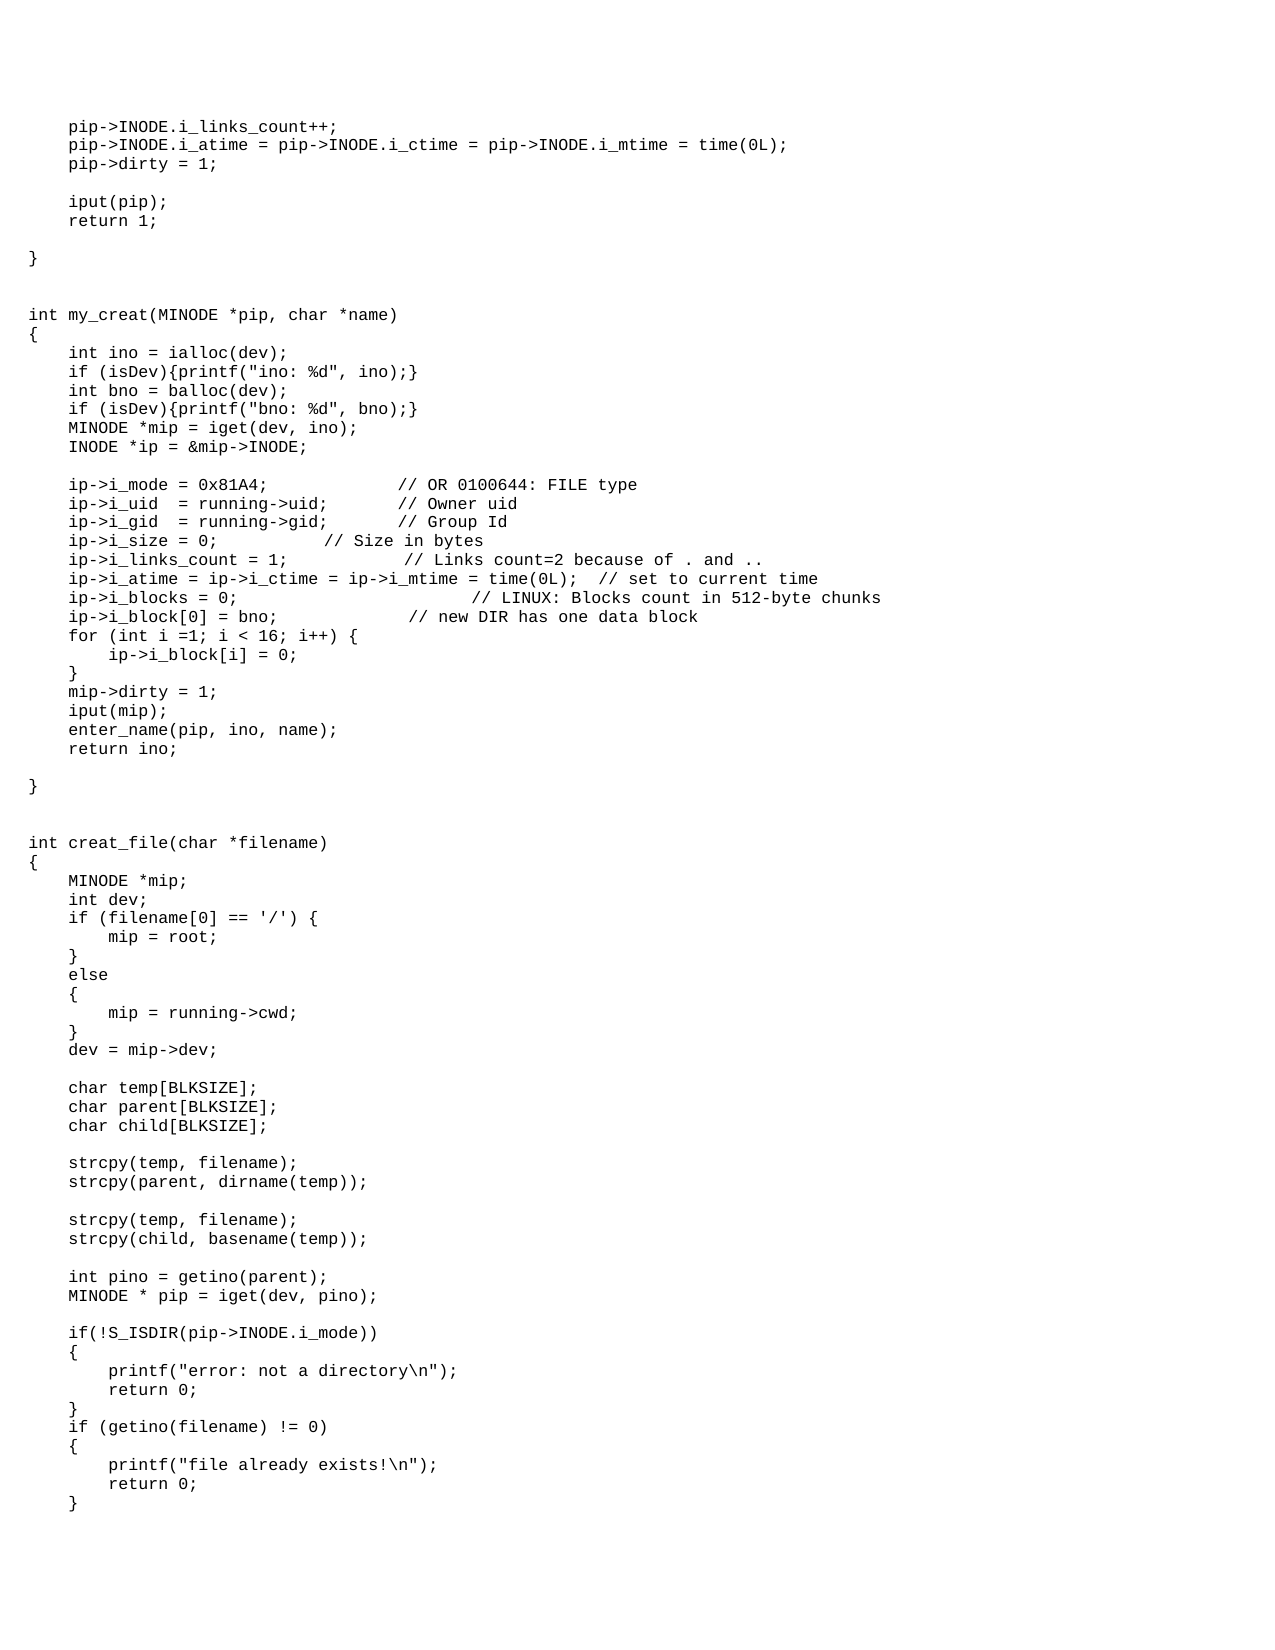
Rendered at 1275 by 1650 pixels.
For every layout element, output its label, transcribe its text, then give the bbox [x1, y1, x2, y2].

text else [28, 967, 1219, 985]
text strcpy(parent, dirname(temp)); [28, 1174, 1219, 1193]
text MINODE * pip = iget(dev, pino); [28, 1287, 1219, 1306]
text int ino = ialloc(dev); [28, 344, 1219, 363]
text MINODE *mip = iget(dev, ino); [28, 420, 1219, 439]
text strcpy(temp, filename); [28, 1155, 1219, 1174]
text ip->i_block[0] = bno; // new DIR has one data block [28, 608, 1219, 627]
text ip->i_size = 0; // Size in bytes [28, 533, 1219, 552]
text { [28, 1344, 1219, 1362]
text return 0; [28, 1476, 1219, 1494]
text } [28, 250, 1219, 269]
text int dev; [28, 891, 1219, 910]
text return 1; [28, 212, 1219, 231]
text strcpy(temp, filename); [28, 1212, 1219, 1231]
text ip->i_blocks = 0; // LINUX: Blocks count in 512-byte chunks [28, 589, 1219, 608]
text pip->dirty = 1; [28, 156, 1219, 175]
text } [28, 1400, 1219, 1419]
text if (isDev){printf("bno: %d", bno);} [28, 401, 1219, 420]
text mip = running->cwd; [28, 1004, 1219, 1023]
text printf("file already exists!\n"); [28, 1457, 1219, 1476]
text printf("error: not a directory\n"); [28, 1362, 1219, 1381]
text ip->i_links_count = 1; // Links count=2 because of . and .. [28, 552, 1219, 571]
text char temp[BLKSIZE]; [28, 1080, 1219, 1098]
text } [28, 1494, 1219, 1513]
text int bno = balloc(dev); [28, 382, 1219, 401]
text int creat_file(char *filename) [28, 834, 1219, 853]
text } [28, 778, 1219, 797]
text { [28, 1438, 1219, 1457]
text } [28, 665, 1219, 684]
text int my_creat(MINODE *pip, char *name) [28, 307, 1219, 326]
text pip->INODE.i_atime = pip->INODE.i_ctime = pip->INODE.i_mtime = time(0L); [28, 137, 1219, 156]
text INODE *ip = &mip->INODE; [28, 439, 1219, 457]
text strcpy(child, basename(temp)); [28, 1231, 1219, 1249]
text { [28, 985, 1219, 1004]
text pip->INODE.i_links_count++; [28, 118, 1219, 137]
text { [28, 326, 1219, 344]
text return ino; [28, 740, 1219, 759]
text if (isDev){printf("ino: %d", ino);} [28, 363, 1219, 382]
text ip->i_atime = ip->i_ctime = ip->i_mtime = time(0L); // set to current time [28, 571, 1219, 589]
text char child[BLKSIZE]; [28, 1117, 1219, 1136]
text ip->i_gid = running->gid; // Group Id [28, 514, 1219, 533]
text dev = mip->dev; [28, 1042, 1219, 1061]
text char parent[BLKSIZE]; [28, 1098, 1219, 1117]
text iput(mip); [28, 703, 1219, 721]
text for (int i =1; i < 16; i++) { [28, 627, 1219, 646]
text if (getino(filename) != 0) [28, 1419, 1219, 1438]
text return 0; [28, 1381, 1219, 1400]
text iput(pip); [28, 193, 1219, 212]
text } [28, 948, 1219, 967]
text MINODE *mip; [28, 872, 1219, 891]
text ip->i_block[i] = 0; [28, 646, 1219, 665]
text ip->i_uid = running->uid; // Owner uid [28, 495, 1219, 514]
text int pino = getino(parent); [28, 1268, 1219, 1287]
text if(!S_ISDIR(pip->INODE.i_mode)) [28, 1325, 1219, 1344]
text if (filename[0] == '/') { [28, 910, 1219, 929]
text { [28, 853, 1219, 872]
text mip = root; [28, 929, 1219, 948]
text enter_name(pip, ino, name); [28, 721, 1219, 740]
text ip->i_mode = 0x81A4; // OR 0100644: FILE type [28, 476, 1219, 495]
text mip->dirty = 1; [28, 684, 1219, 703]
text } [28, 1023, 1219, 1042]
